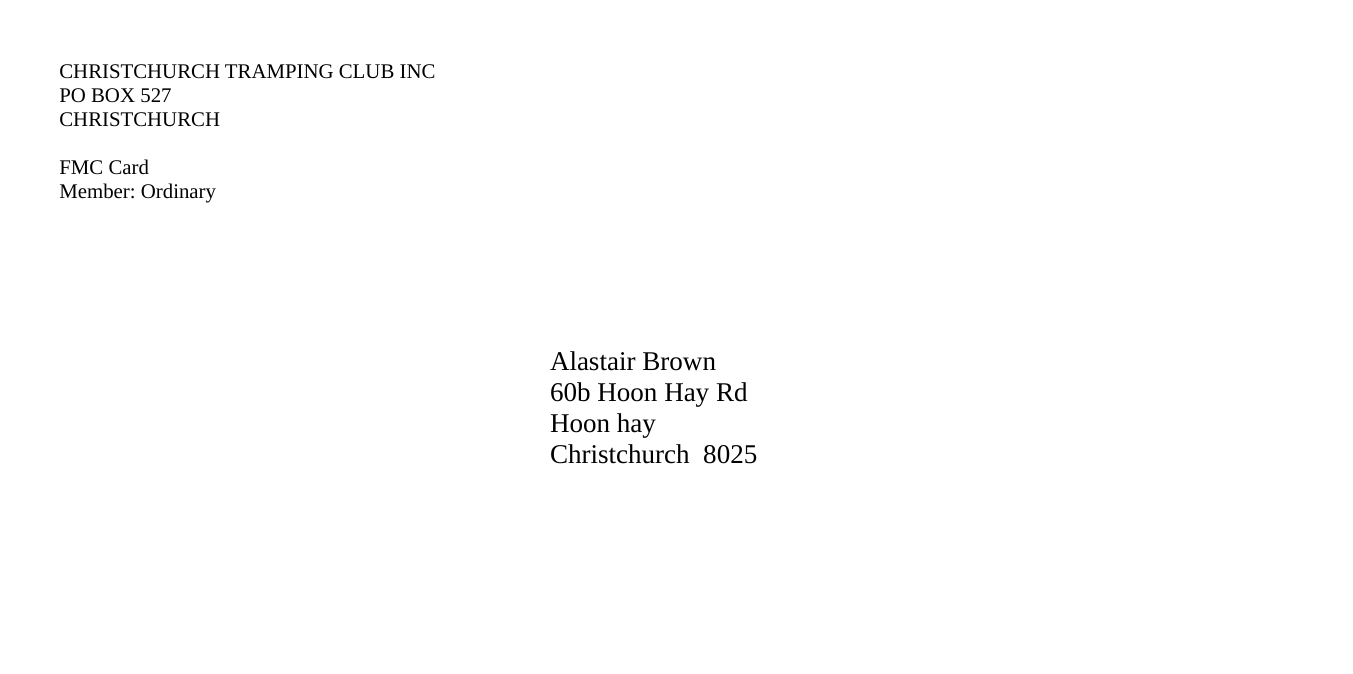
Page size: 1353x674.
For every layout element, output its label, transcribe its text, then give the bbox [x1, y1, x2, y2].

text Hoon hay [550, 407, 1293, 438]
text CHRISTCHURCH [59, 107, 1293, 131]
text CHRISTCHURCH TRAMPING CLUB INC [59, 59, 1293, 83]
text FMC Card [59, 155, 1293, 179]
text Alastair Brown [550, 345, 1293, 376]
text Member: Ordinary [59, 179, 1293, 203]
text PO BOX 527 [59, 83, 1293, 107]
text Christchurch 8025 [550, 438, 1293, 469]
text 60b Hoon Hay Rd [550, 376, 1293, 407]
